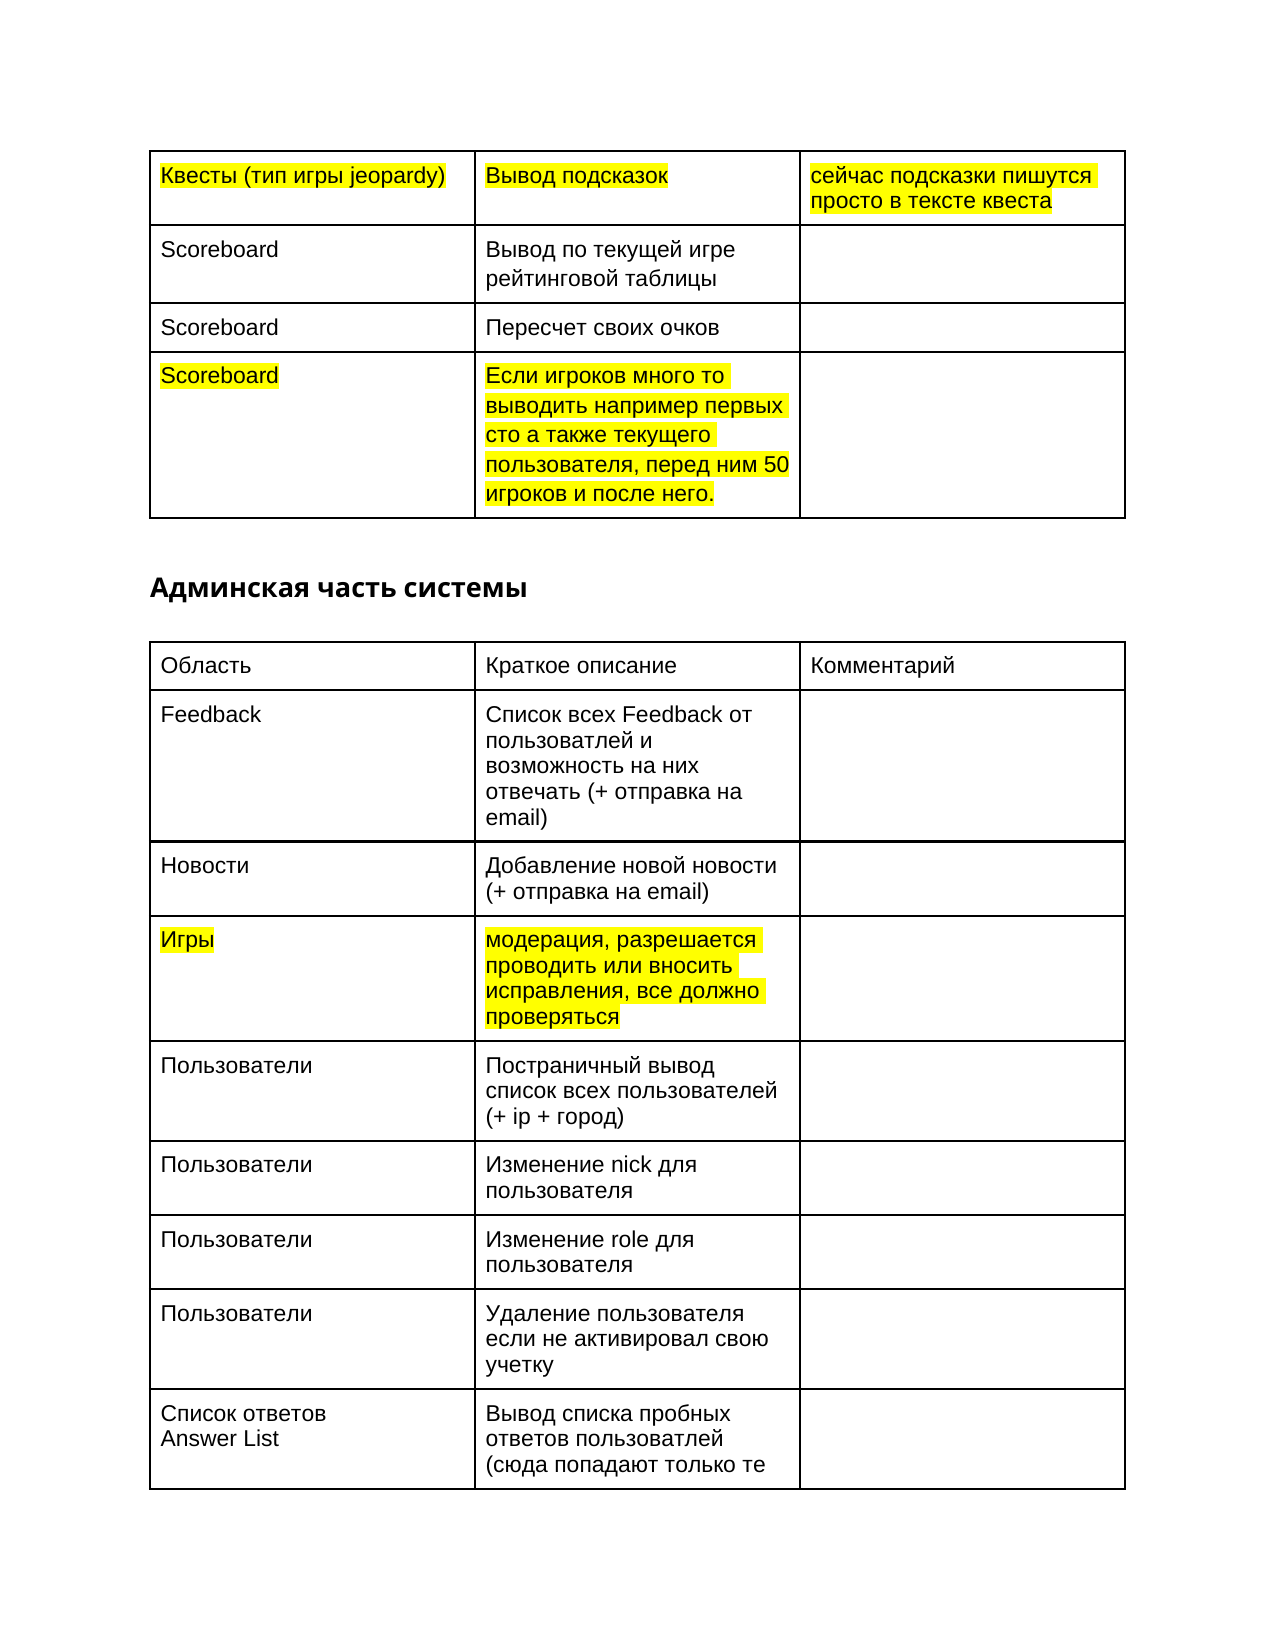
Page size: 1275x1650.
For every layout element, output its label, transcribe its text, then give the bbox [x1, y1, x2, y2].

table_cell Пользователи [151, 1290, 474, 1388]
table_cell [801, 1290, 1124, 1388]
table_cell Вывод списка пробных ответов пользоватлей (сюда попадают только те [476, 1390, 799, 1488]
table_cell Scoreboard [151, 353, 474, 517]
table_cell [801, 304, 1124, 351]
table_cell Игры [151, 917, 474, 1040]
table_cell [801, 1142, 1124, 1214]
table_cell Пользователи [151, 1216, 474, 1288]
table_cell Feedback [151, 691, 474, 840]
table_cell Список всех Feedback от пользоватлей и возможность на них отвечать (+ отправка на email) [476, 691, 799, 840]
table_cell Список ответов Answer List [151, 1390, 474, 1488]
table_cell [801, 917, 1124, 1040]
table_cell [801, 1216, 1124, 1288]
table_cell Пользователи [151, 1042, 474, 1140]
table_cell Вывод по текущей игре рейтинговой таблицы [476, 226, 799, 302]
table_cell Новости [151, 843, 474, 914]
table_cell Удаление пользователя если не активировал свою учетку [476, 1290, 799, 1388]
table_cell Вывод подсказок [476, 152, 799, 224]
table_cell [801, 226, 1124, 302]
table_header Краткое описание [476, 643, 799, 689]
table_cell [801, 1390, 1124, 1488]
table_cell Пересчет своих очков [476, 304, 799, 351]
table_cell Добавление новой новости (+ отправка на email) [476, 843, 799, 914]
table_cell [801, 843, 1124, 914]
table_cell Если игроков много то выводить например первых сто а также текущего пользователя, перед ним 50 игроков и после него. [476, 353, 799, 517]
table_cell [801, 691, 1124, 840]
table_cell Scoreboard [151, 304, 474, 351]
table_cell [801, 353, 1124, 517]
table_cell Изменение role для пользователя [476, 1216, 799, 1288]
table_cell Изменение nick для пользователя [476, 1142, 799, 1214]
subtitle Админская часть системы [150, 569, 1125, 606]
table_cell Пользователи [151, 1142, 474, 1214]
table_cell модерация, разрешается проводить или вносить исправления, все должно проверяться [476, 917, 799, 1040]
table_cell Постраничный вывод список всех пользователей (+ ip + город) [476, 1042, 799, 1140]
table_cell Scoreboard [151, 226, 474, 302]
table_header Область [151, 643, 474, 689]
table_cell [801, 1042, 1124, 1140]
table_cell Квесты (тип игры jeopardy) [151, 152, 474, 224]
table_header Комментарий [801, 643, 1124, 689]
table_cell сейчас подсказки пишутся просто в тексте квеста [801, 152, 1124, 224]
